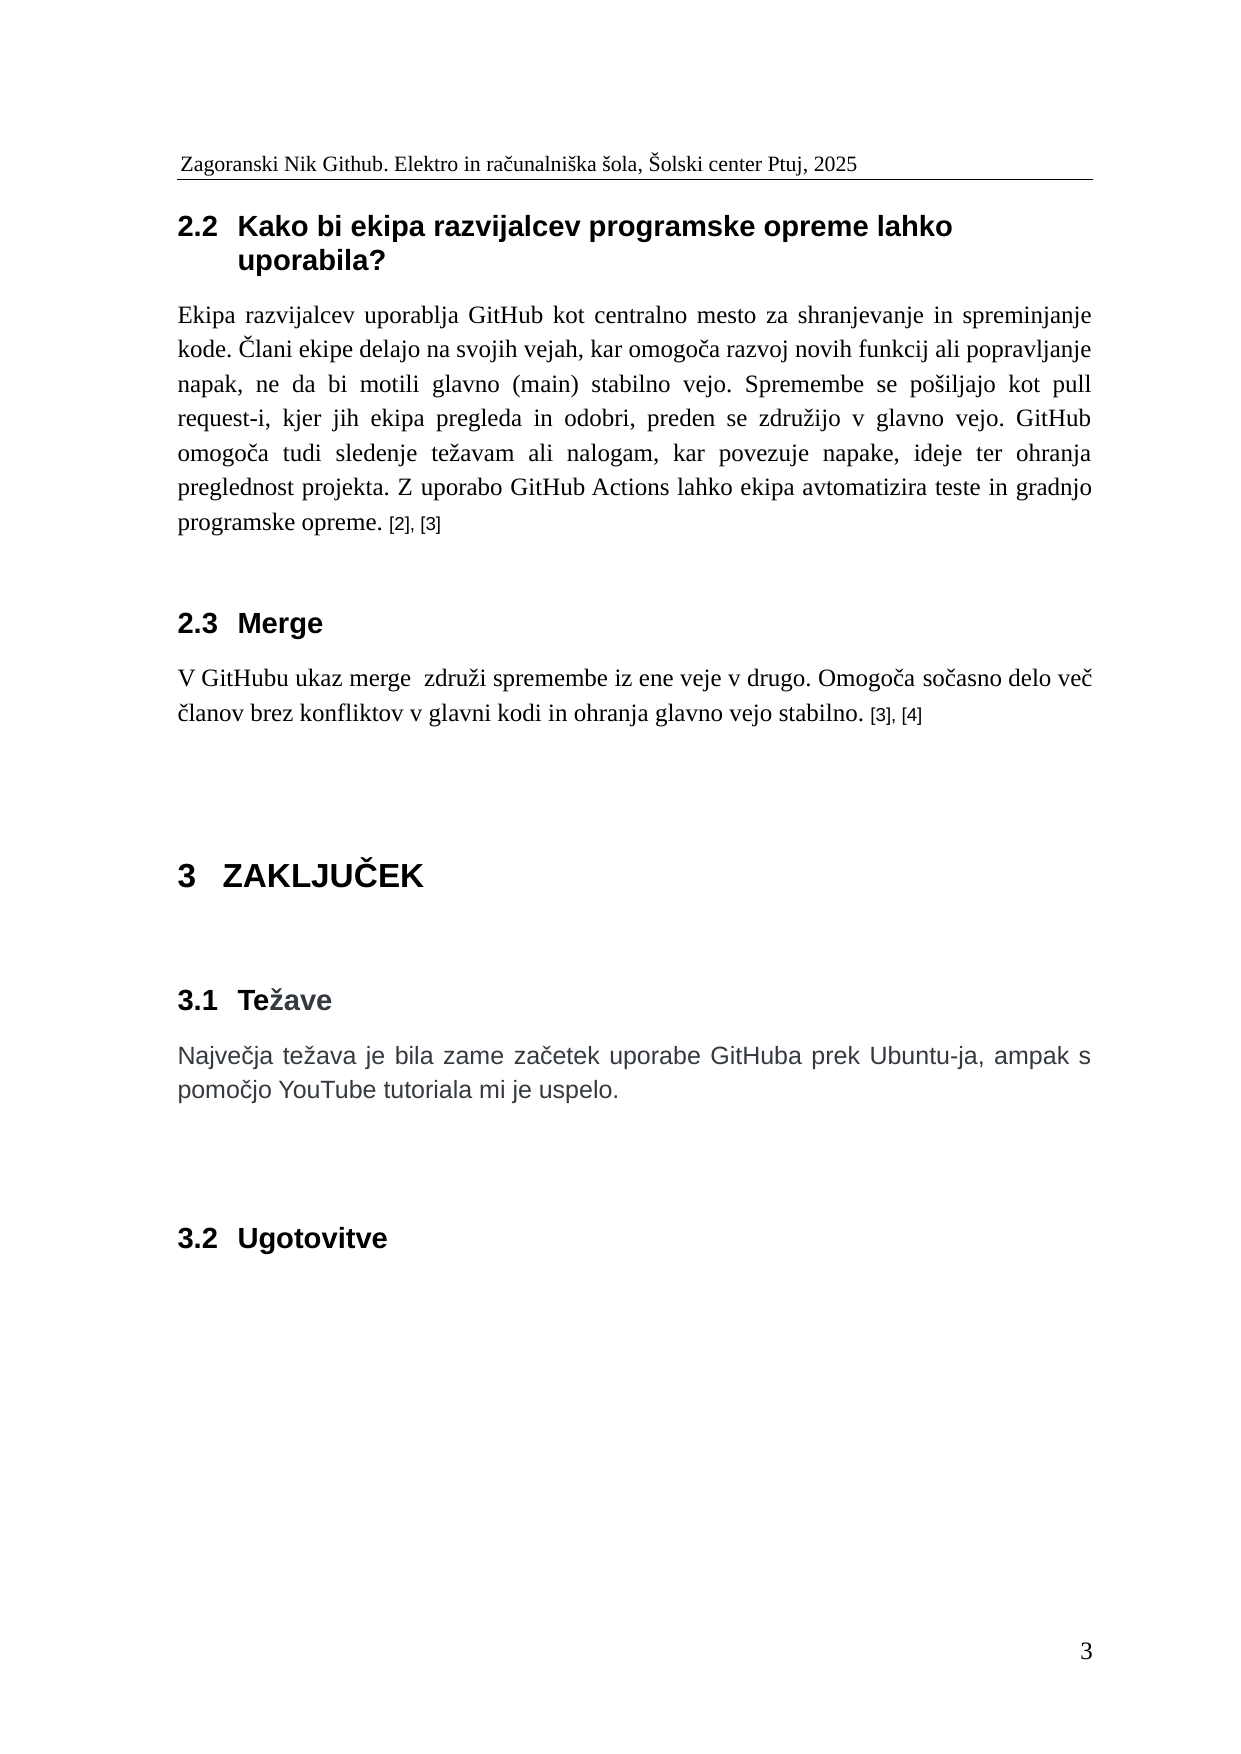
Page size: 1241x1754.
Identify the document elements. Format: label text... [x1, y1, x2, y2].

text Ekipa razvijalcev uporablja GitHub kot centralno mesto za shranjevanje in spreminjanje kode. Člani ekipe delajo na svojih vejah, kar omogoča razvoj novih funkcij ali popravljanje napak, ne da bi motili glavno (main) stabilno vejo. Spremembe se pošiljajo kot pull request-i, kjer jih ekipa pregleda in odobri, preden se združijo v glavno vejo. GitHub omogoča tudi sledenje težavam ali nalogam, kar povezuje napake, ideje ter ohranja preglednost projekta. Z uporabo GitHub Actions lahko ekipa avtomatizira teste in gradnjo programske opreme. [2], [3] [177, 300, 1093, 536]
subtitle Težave [177, 983, 1093, 1017]
subtitle Zaključek [177, 856, 1093, 895]
text Največja težava je bila zame začetek uporabe GitHuba prek Ubuntu-ja, ampak s pomočjo YouTube tutoriala mi je uspelo. [177, 1041, 1093, 1104]
text V GitHubu ukaz merge združi spremembe iz ene veje v drugo. Omogoča sočasno delo več članov brez konfliktov v glavni kodi in ohranja glavno vejo stabilno. [3], [4] [177, 663, 1093, 727]
subtitle Ugotovitve [177, 1221, 1093, 1254]
subtitle Merge [177, 606, 1093, 640]
subtitle Kako bi ekipa razvijalcev programske opreme lahko uporabila? [177, 209, 1093, 276]
